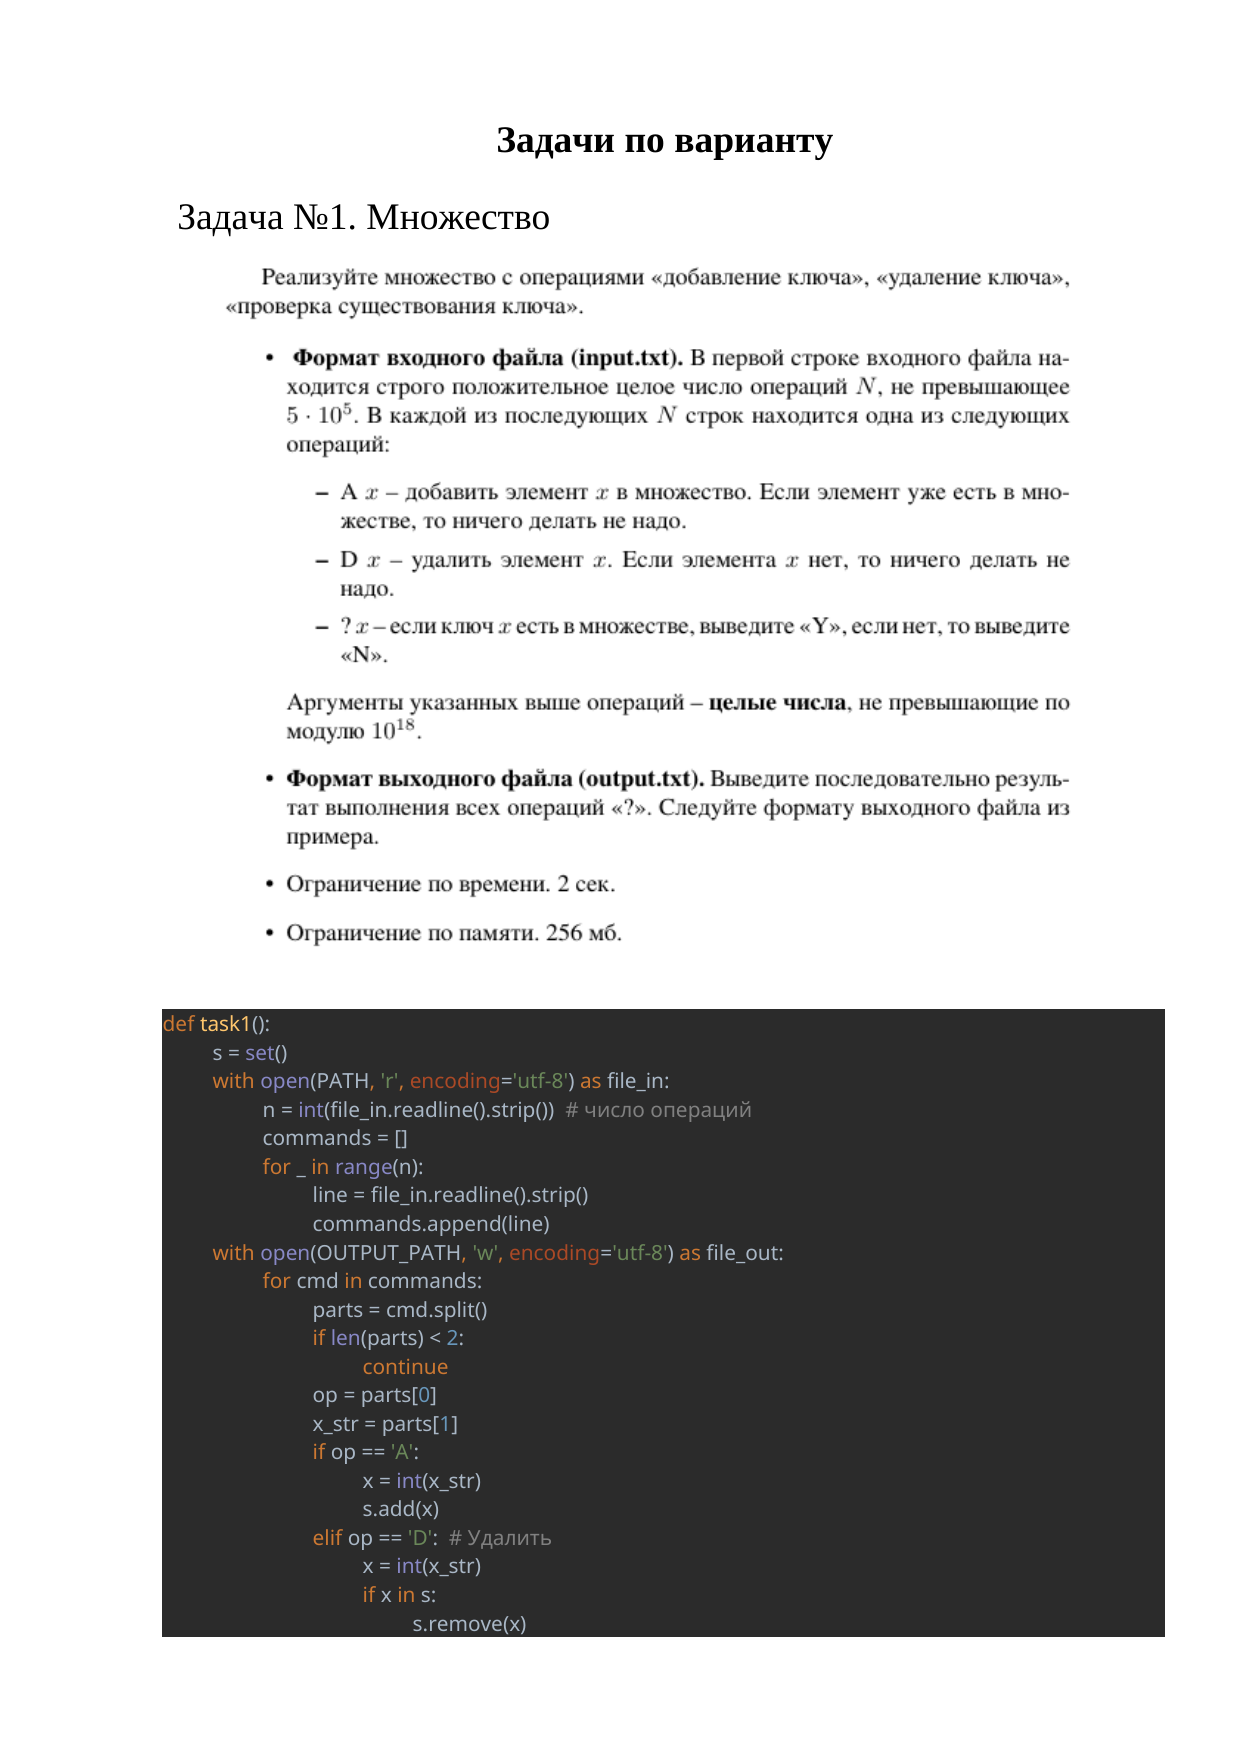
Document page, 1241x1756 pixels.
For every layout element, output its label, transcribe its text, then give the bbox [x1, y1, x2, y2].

text n = int(file_in.readline().strip()) # число операций [162, 1095, 1165, 1123]
text for cmd in commands: [162, 1266, 1165, 1295]
text for _ in range(n): [162, 1152, 1165, 1181]
text op = parts[0] [162, 1380, 1165, 1409]
text s.add(x) [162, 1494, 1165, 1523]
text parts = cmd.split() [162, 1295, 1165, 1323]
text continue [162, 1352, 1165, 1380]
text if op == 'A': [162, 1437, 1165, 1466]
text def task1(): [162, 1009, 1165, 1038]
text line = file_in.readline().strip() [162, 1181, 1165, 1209]
text elif op == 'D': # Удалить [162, 1523, 1165, 1552]
text with open(OUTPUT_PATH, 'w', encoding='utf-8') as file_out: [162, 1238, 1165, 1266]
text s = set() [162, 1038, 1165, 1066]
text commands.append(line) [162, 1209, 1165, 1238]
text Задачи по варианту [177, 118, 841, 161]
text if x in s: [162, 1580, 1165, 1609]
text if len(parts) < 2: [162, 1323, 1165, 1352]
text s.remove(x) [162, 1609, 1165, 1637]
text x = int(x_str) [162, 1552, 1165, 1580]
text x_str = parts[1] [162, 1409, 1165, 1437]
text x = int(x_str) [162, 1466, 1165, 1494]
text with open(PATH, 'r', encoding='utf-8') as file_in: [162, 1066, 1165, 1095]
picture [222, 263, 1106, 952]
text commands = [] [162, 1123, 1165, 1152]
text Задача №1. Множество [177, 194, 841, 237]
